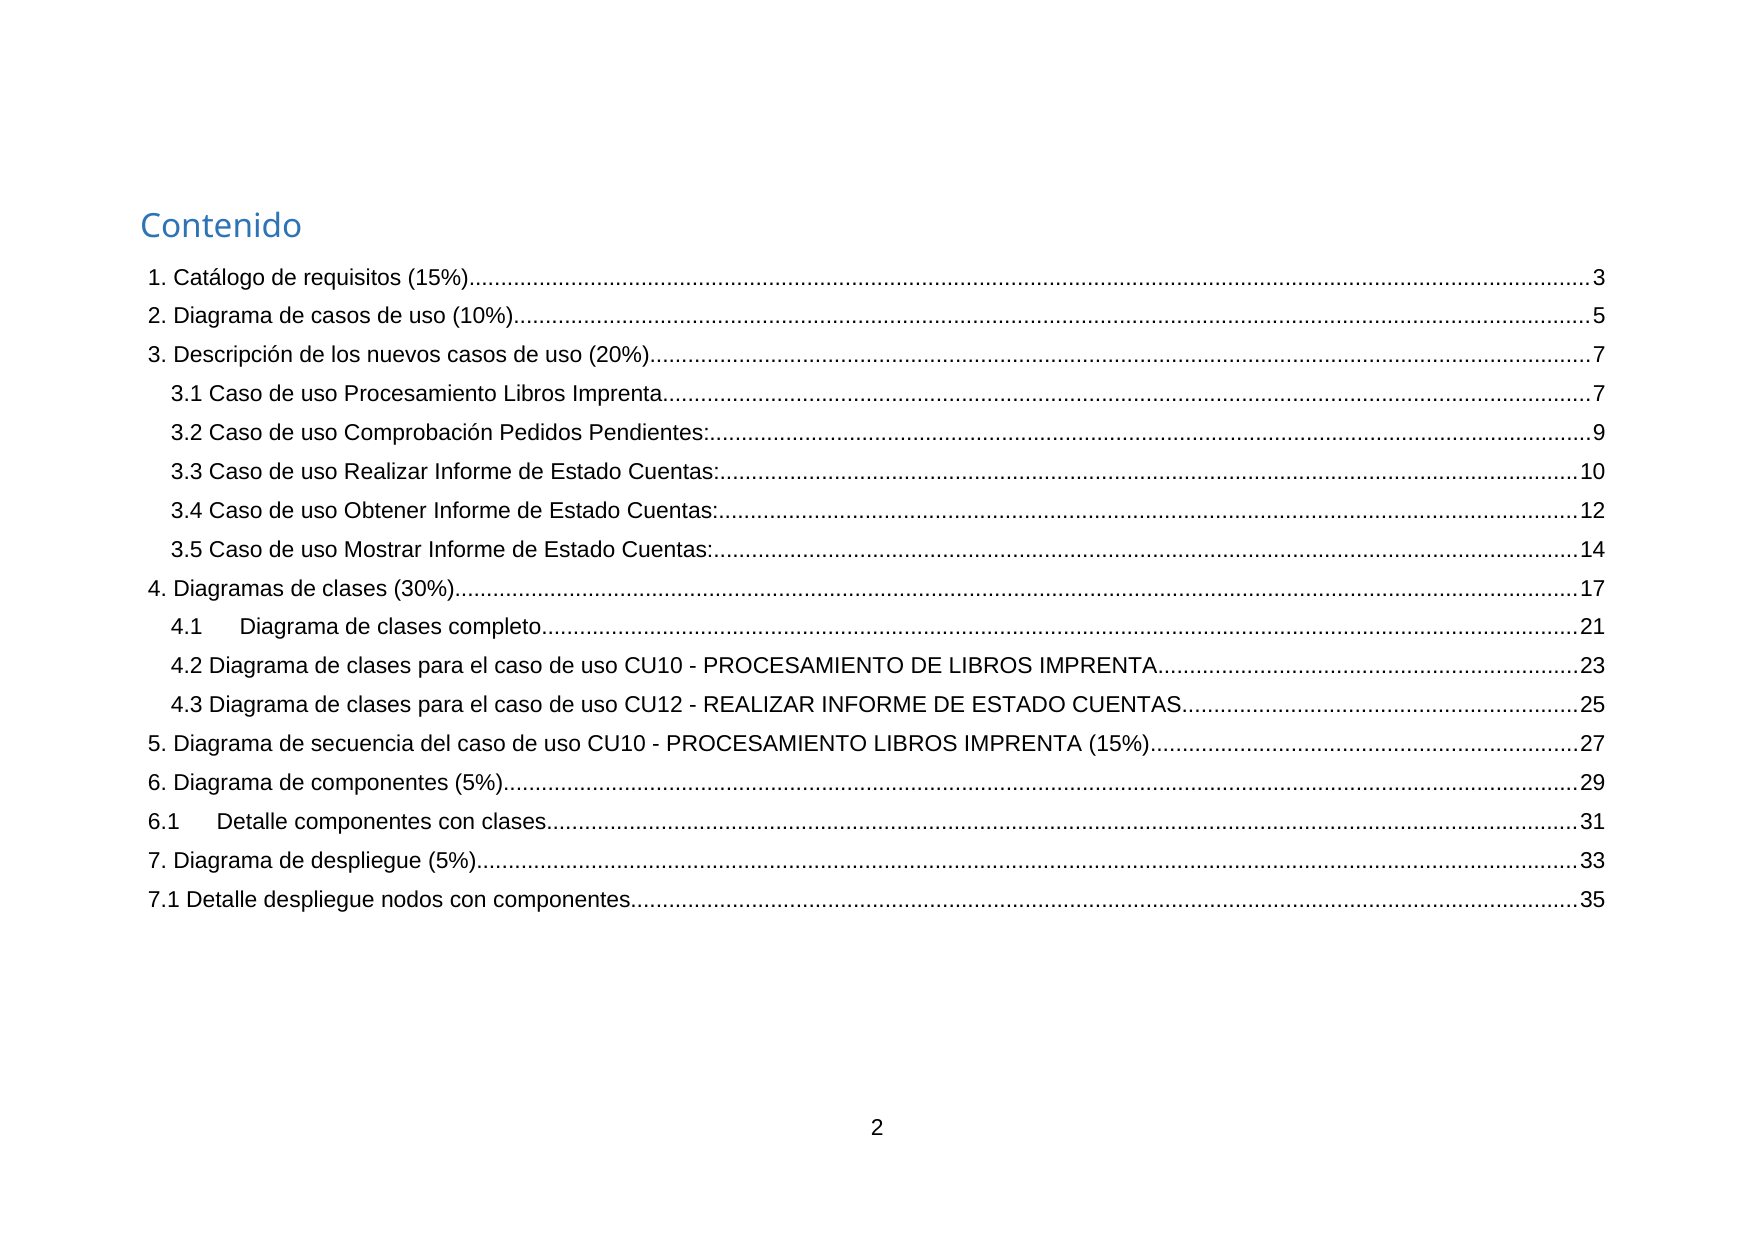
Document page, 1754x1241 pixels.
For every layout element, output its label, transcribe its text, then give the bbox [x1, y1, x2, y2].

text 4.2 Diagrama de clases para el caso de uso CU10 - PROCESAMIENTO DE LIBROS IMPRENTA 23 [171, 652, 1606, 679]
text 3.2 Caso de uso Comprobación Pedidos Pendientes: 9 [171, 419, 1606, 445]
text 7. Diagrama de despliegue (5%) 33 [148, 847, 1606, 873]
text 7.1 Detalle despliegue nodos con componentes 35 [148, 886, 1606, 912]
text 3.1 Caso de uso Procesamiento Libros Imprenta 7 [171, 380, 1606, 407]
text 3. Descripción de los nuevos casos de uso (20%) 7 [148, 341, 1606, 368]
text 4.3 Diagrama de clases para el caso de uso CU12 - REALIZAR INFORME DE ESTADO CUENTAS 25 [171, 691, 1606, 717]
text 4. Diagramas de clases (30%) 17 [148, 574, 1606, 601]
text 3.5 Caso de uso Mostrar Informe de Estado Cuentas: 14 [171, 536, 1606, 562]
text 3.3 Caso de uso Realizar Informe de Estado Cuentas: 10 [171, 458, 1606, 484]
text 6. Diagrama de componentes (5%) 29 [148, 769, 1606, 795]
text 6.1 Detalle componentes con clases 31 [148, 808, 1606, 834]
text 2. Diagrama de casos de uso (10%) 5 [148, 302, 1606, 329]
subtitle Contenido [140, 202, 1606, 248]
text 4.1 Diagrama de clases completo 21 [171, 613, 1606, 640]
text 3.4 Caso de uso Obtener Informe de Estado Cuentas: 12 [171, 497, 1606, 523]
text 1. Catálogo de requisitos (15%) 3 [148, 264, 1606, 290]
text 5. Diagrama de secuencia del caso de uso CU10 - PROCESAMIENTO LIBROS IMPRENTA (15%) 27 [148, 730, 1606, 756]
